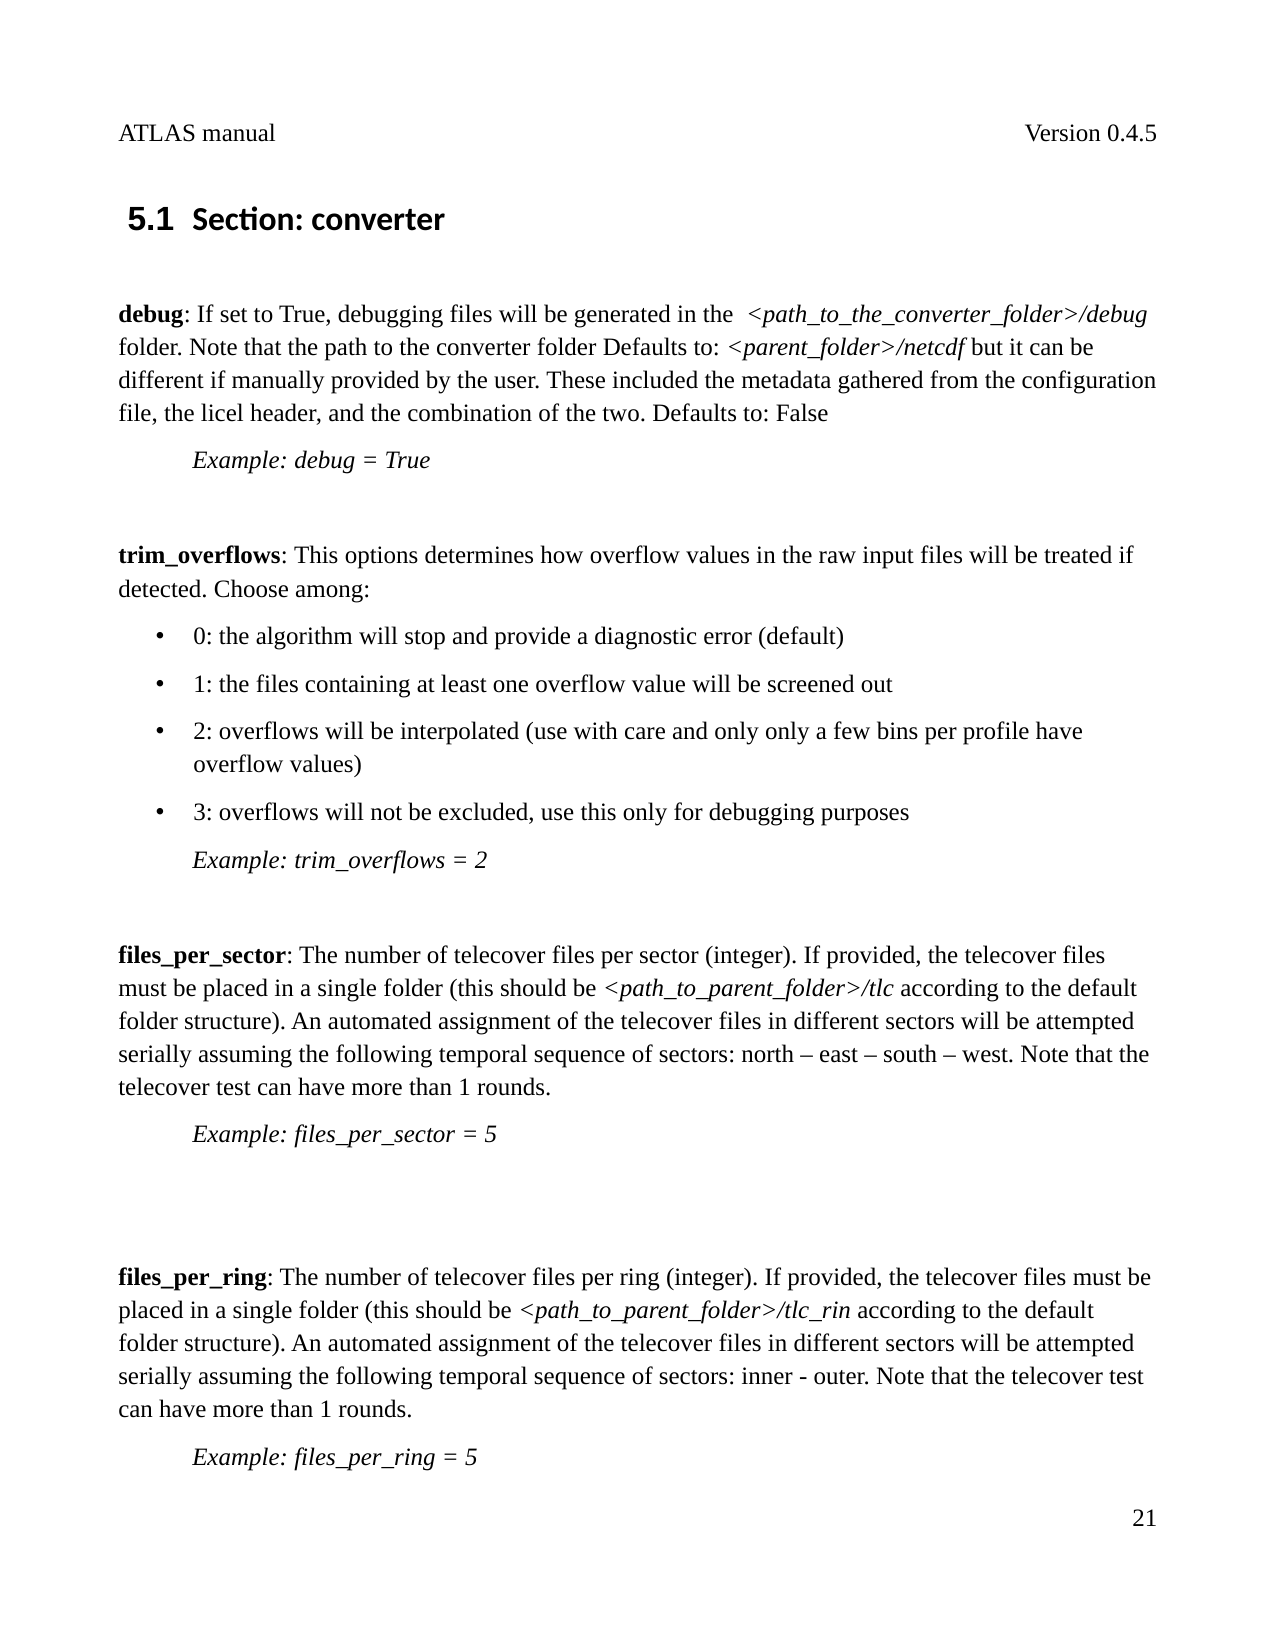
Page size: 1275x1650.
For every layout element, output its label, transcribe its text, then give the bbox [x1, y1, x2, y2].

text files_per_sector: The number of telecover files per sector (integer). If provided, the telecover files must be placed in a single folder (this should be <path_to_parent_folder>/tlc according to the default folder structure). An automated assignment of the telecover files in different sectors will be attempted serially assuming the following temporal sequence of sectors: north – east – south – west. Note that the telecover test can have more than 1 rounds. [118, 940, 1157, 1101]
text Example: trim_overflows = 2 [118, 845, 1157, 873]
text files_per_ring: The number of telecover files per ring (integer). If provided, the telecover files must be placed in a single folder (this should be <path_to_parent_folder>/tlc_rin according to the default folder structure). An automated assignment of the telecover files in different sectors will be attempted serially assuming the following temporal sequence of sectors: inner - outer. Note that the telecover test can have more than 1 rounds. [118, 1262, 1157, 1423]
list 3: overflows will not be excluded, use this only for debugging purposes [156, 797, 1157, 826]
text trim_overflows: This options determines how overflow values in the raw input files will be treated if detected. Choose among: [118, 541, 1157, 602]
list 1: the files containing at least one overflow value will be screened out [156, 669, 1157, 698]
text Example: debug = True [118, 445, 1157, 474]
text Example: files_per_ring = 5 [118, 1442, 1157, 1471]
subtitle Section: converter [118, 198, 1157, 239]
text debug: If set to True, debugging files will be generated in the <path_to_the_converter_folder>/debug folder. Note that the path to the converter folder Defaults to: <parent_folder>/netcdf but it can be different if manually provided by the user. These included the metadata gathered from the configuration file, the licel header, and the combination of the two. Defaults to: False [118, 299, 1157, 427]
list 0: the algorithm will stop and provide a diagnostic error (default) [156, 621, 1157, 650]
text Example: files_per_sector = 5 [118, 1119, 1157, 1148]
list 2: overflows will be interpolated (use with care and only only a few bins per profile have overflow values) [156, 716, 1157, 778]
